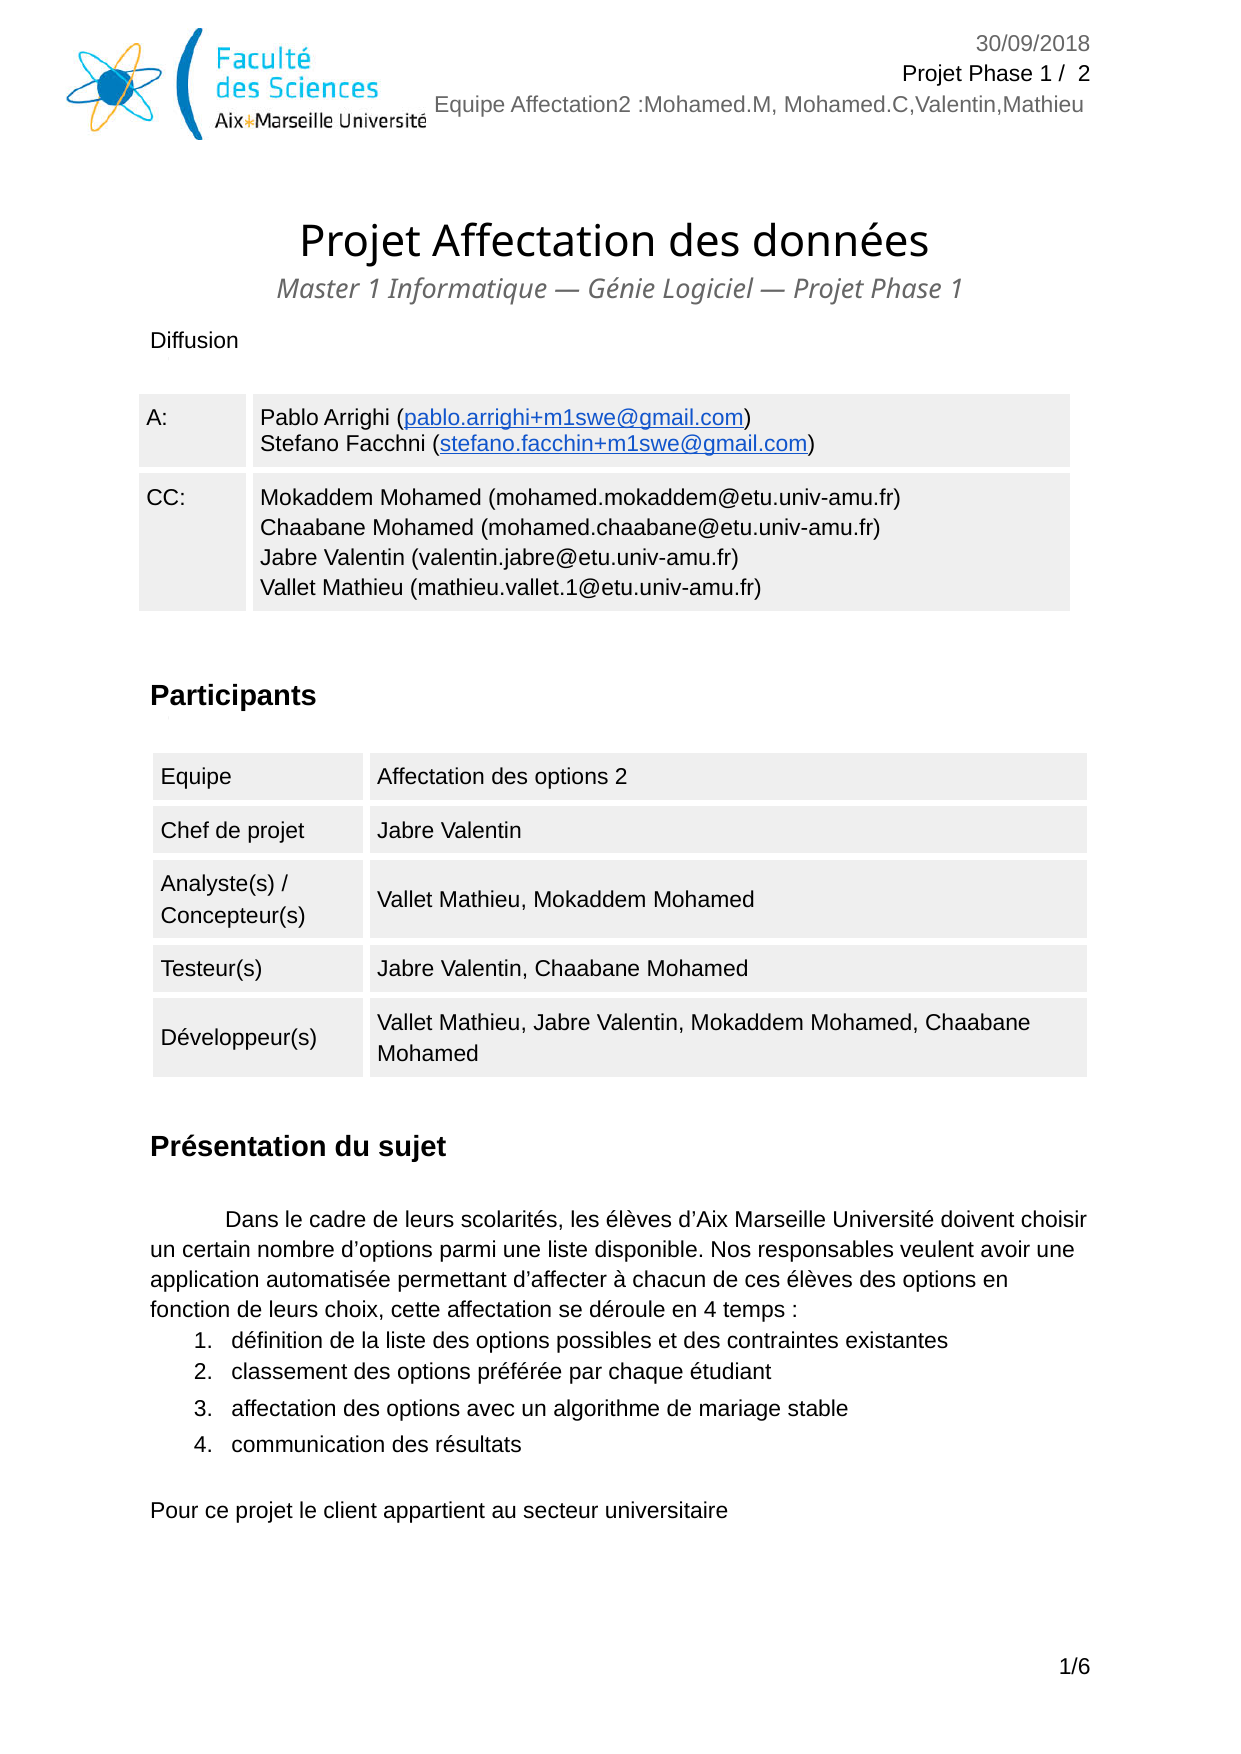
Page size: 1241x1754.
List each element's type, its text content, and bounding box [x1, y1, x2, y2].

table_cell Vallet Mathieu, Mokaddem Mohamed [370, 860, 1087, 938]
table_cell CC: [139, 473, 246, 611]
table_cell Testeur(s) [153, 945, 363, 992]
title Projet Affectation des données [150, 209, 1090, 269]
table_cell Mokaddem Mohamed (mohamed.mokaddem@etu.univ-amu.fr) Chaabane Mohamed (mohamed.chaabane@etu.univ-amu.fr) Jabre Valentin (valentin.jabre@etu.univ-amu.fr) Vallet Mathieu (mathieu.vallet.1@etu.univ-amu.fr) [253, 473, 1070, 611]
table_header Pablo Arrighi (pablo.arrighi+m1swe@gmail.com) Stefano Facchni (stefano.facchin+m1swe@gmail.com) [253, 394, 1070, 467]
table_cell Chef de projet [153, 806, 363, 853]
table_cell Analyste(s) / Concepteur(s) [153, 860, 363, 938]
text Diffusion [150, 327, 1090, 353]
text Participants [150, 678, 1090, 711]
table_header Equipe [153, 753, 363, 800]
table_cell Vallet Mathieu, Jabre Valentin, Mokaddem Mohamed, Chaabane Mohamed [370, 998, 1087, 1077]
text Pour ce projet le client appartient au secteur universitaire [150, 1497, 1090, 1524]
list définition de la liste des options possibles et des contraintes existantes [194, 1327, 1090, 1353]
list communication des résultats [194, 1431, 1090, 1457]
text Présentation du sujet [150, 1129, 1090, 1163]
text Dans le cadre de leurs scolarités, les élèves d’Aix Marseille Université doivent choisir un certain nombre d’options parmi une liste disponible. Nos responsables veulent avoir une application automatisée permettant d’affecter à chacun de ces élèves des options en fonction de leurs choix, cette affectation se déroule en 4 temps : [150, 1206, 1090, 1323]
table_header Affectation des options 2 [370, 753, 1087, 800]
picture [65, 28, 426, 140]
list classement des options préférée par chaque étudiant [194, 1358, 1090, 1384]
table_header A: [139, 394, 246, 467]
list affectation des options avec un algorithme de mariage stable [194, 1394, 1090, 1421]
table_cell Jabre Valentin [370, 806, 1087, 853]
table_cell Développeur(s) [153, 998, 363, 1077]
subtitle Master 1 Informatique — Génie Logiciel — Projet Phase 1 [150, 269, 1090, 306]
table_cell Jabre Valentin, Chaabane Mohamed [370, 945, 1087, 992]
